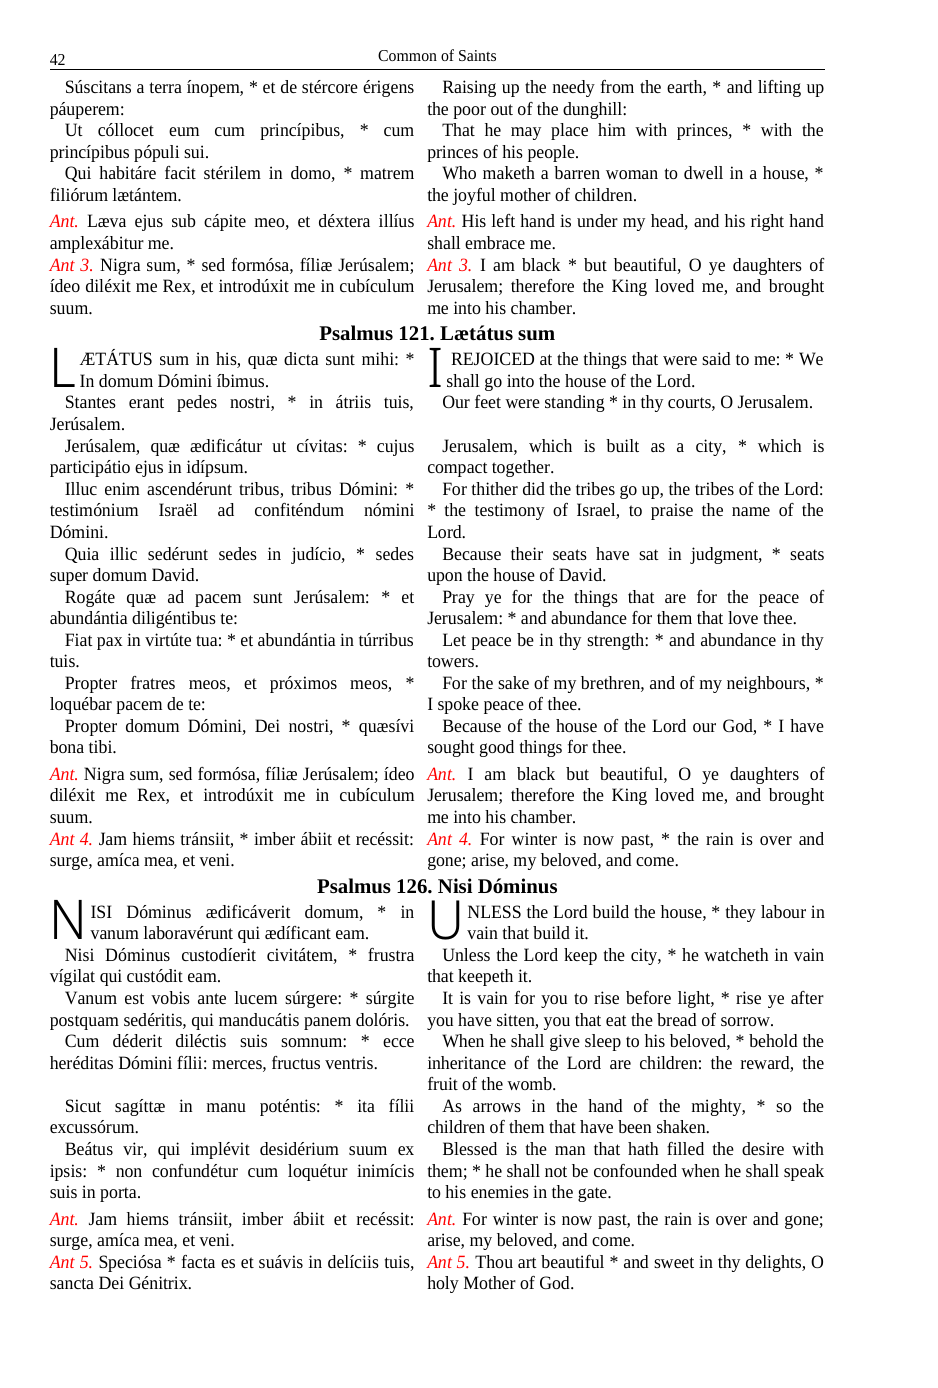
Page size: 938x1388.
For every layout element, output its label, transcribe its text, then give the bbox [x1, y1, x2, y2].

table_cell Propter domum Dómini, Dei nostri, * quæsívi bona tibi. [50, 715, 421, 758]
table_cell Nisi Dóminus custodíerit civitátem, * frustra vígilat qui custódit eam. [50, 944, 421, 987]
table_header NISI Dóminus ædificáverit domum, * in vanum laboravérunt qui ædíficant eam. [50, 901, 421, 944]
text Psalmus 121. Lætátus sum [49, 321, 825, 345]
table_cell Ant 4. For winter is now past, * the rain is over and gone; arise, my beloved, and come. [421, 827, 825, 871]
table_cell For the sake of my brethren, and of my neighbours, * I spoke peace of thee. [421, 672, 825, 715]
table_header Ant. I am black but beautiful, O ye daughters of Jerusalem; therefore the King loved me, and brought me into his chamber. [421, 763, 825, 827]
table_cell Ut cóllocet eum cum princípibus, * cum princípibus pópuli sui. [50, 119, 421, 162]
table_header Ant. Nigra sum, sed formósa, fíliæ Jerúsalem; ídeo diléxit me Rex, et introdúxit me in cubículum suum. [50, 763, 421, 827]
table_cell Rogáte quæ ad pacem sunt Jerúsalem: * et abundántia diligéntibus te: [50, 586, 421, 629]
table_cell Let peace be in thy strength: * and abundance in thy towers. [421, 629, 825, 672]
table_cell Quia illic sedérunt sedes in judício, * sedes super domum David. [50, 543, 421, 586]
table_cell Because of the house of the Lord our God, * I have sought good things for thee. [421, 715, 825, 758]
table_cell Jerusalem, which is built as a city, * which is compact together. [421, 435, 825, 478]
table_cell Súscitans a terra ínopem, * et de stércore érigens páuperem: [50, 76, 421, 119]
table_cell Ant 3. I am black * but beautiful, O ye daughters of Jerusalem; therefore the King loved me, and brought me into his chamber. [421, 254, 825, 318]
table_cell Propter fratres meos, et próximos meos, * loquébar pacem de te: [50, 672, 421, 715]
table_cell Unless the Lord keep the city, * he watcheth in vain that keepeth it. [421, 944, 825, 987]
table_cell Ant 3. Nigra sum, * sed formósa, fíliæ Jerúsalem; ídeo diléxit me Rex, et introdúxit me in cubículum suum. [50, 254, 421, 318]
table_cell Stantes erant pedes nostri, * in átriis tuis, Jerúsalem. [50, 391, 421, 434]
table_header Ant. Jam hiems tránsiit, imber ábiit et recéssit: surge, amíca mea, et veni. [50, 1208, 421, 1251]
table_cell Beátus vir, qui implévit desidérium suum ex ipsis: * non confundétur cum loquétur inimícis suis in porta. [50, 1138, 421, 1203]
table_cell That he may place him with princes, * with the princes of his people. [421, 119, 825, 162]
table_cell Cum déderit diléctis suis somnum: * ecce heréditas Dómini fílii: merces, fructus ventris. [50, 1030, 421, 1095]
table_cell Jerúsalem, quæ ædificátur ut cívitas: * cujus participátio ejus in idípsum. [50, 435, 421, 478]
table_cell Pray ye for the things that are for the peace of Jerusalem: * and abundance for them that love thee. [421, 586, 825, 629]
table_header LÆTÁTUS sum in his, quæ dicta sunt mihi: * In domum Dómini íbimus. [50, 348, 421, 391]
table_cell Illuc enim ascendérunt tribus, tribus Dómini: * testimónium Israël ad confiténdum nómini Dómini. [50, 478, 421, 542]
table_header UNLESS the Lord build the house, * they labour in vain that build it. [421, 901, 825, 944]
table_cell Fiat pax in virtúte tua: * et abundántia in túrribus tuis. [50, 629, 421, 672]
table_cell Blessed is the man that hath filled the desire with them; * he shall not be confounded when he shall speak to his enemies in the gate. [421, 1138, 825, 1203]
table_cell Qui habitáre facit stérilem in domo, * matrem filiórum lætántem. [50, 163, 421, 206]
table_cell Vanum est vobis ante lucem súrgere: * súrgite postquam sedéritis, qui manducátis panem dolóris. [50, 987, 421, 1030]
table_cell Who maketh a barren woman to dwell in a house, * the joyful mother of children. [421, 163, 825, 206]
table_cell For thither did the tribes go up, the tribes of the Lord: * the testimony of Israel, to praise the name of the Lord. [421, 478, 825, 542]
table_cell It is vain for you to rise before light, * rise ye after you have sitten, you that eat the bread of sorrow. [421, 987, 825, 1030]
table_cell Raising up the needy from the earth, * and lifting up the poor out of the dunghill: [421, 76, 825, 119]
table_cell Ant 5. Speciósa * facta es et suávis in delíciis tuis, sancta Dei Génitrix. [50, 1251, 421, 1294]
table_header Ant. For winter is now past, the rain is over and gone; arise, my beloved, and come. [421, 1208, 825, 1251]
table_header I REJOICED at the things that were said to me: * We shall go into the house of the Lord. [421, 348, 825, 391]
table_cell As arrows in the hand of the mighty, * so the children of them that have been shaken. [421, 1095, 825, 1138]
table_cell Our feet were standing * in thy courts, O Jerusalem. [421, 391, 825, 434]
table_header Ant. Læva ejus sub cápite meo, et déxtera illíus amplexábitur me. [50, 210, 421, 253]
table_cell Because their seats have sat in judgment, * seats upon the house of David. [421, 543, 825, 586]
text Psalmus 126. Nisi Dóminus [49, 874, 825, 898]
table_cell Sicut sagíttæ in manu poténtis: * ita fílii excussórum. [50, 1095, 421, 1138]
table_header Ant. His left hand is under my head, and his right hand shall embrace me. [421, 210, 825, 253]
table_cell Ant 5. Thou art beautiful * and sweet in thy delights, O holy Mother of God. [421, 1251, 825, 1294]
table_cell When he shall give sleep to his beloved, * behold the inheritance of the Lord are children: the reward, the fruit of the womb. [421, 1030, 825, 1095]
table_cell Ant 4. Jam hiems tránsiit, * imber ábiit et recéssit: surge, amíca mea, et veni. [50, 827, 421, 871]
